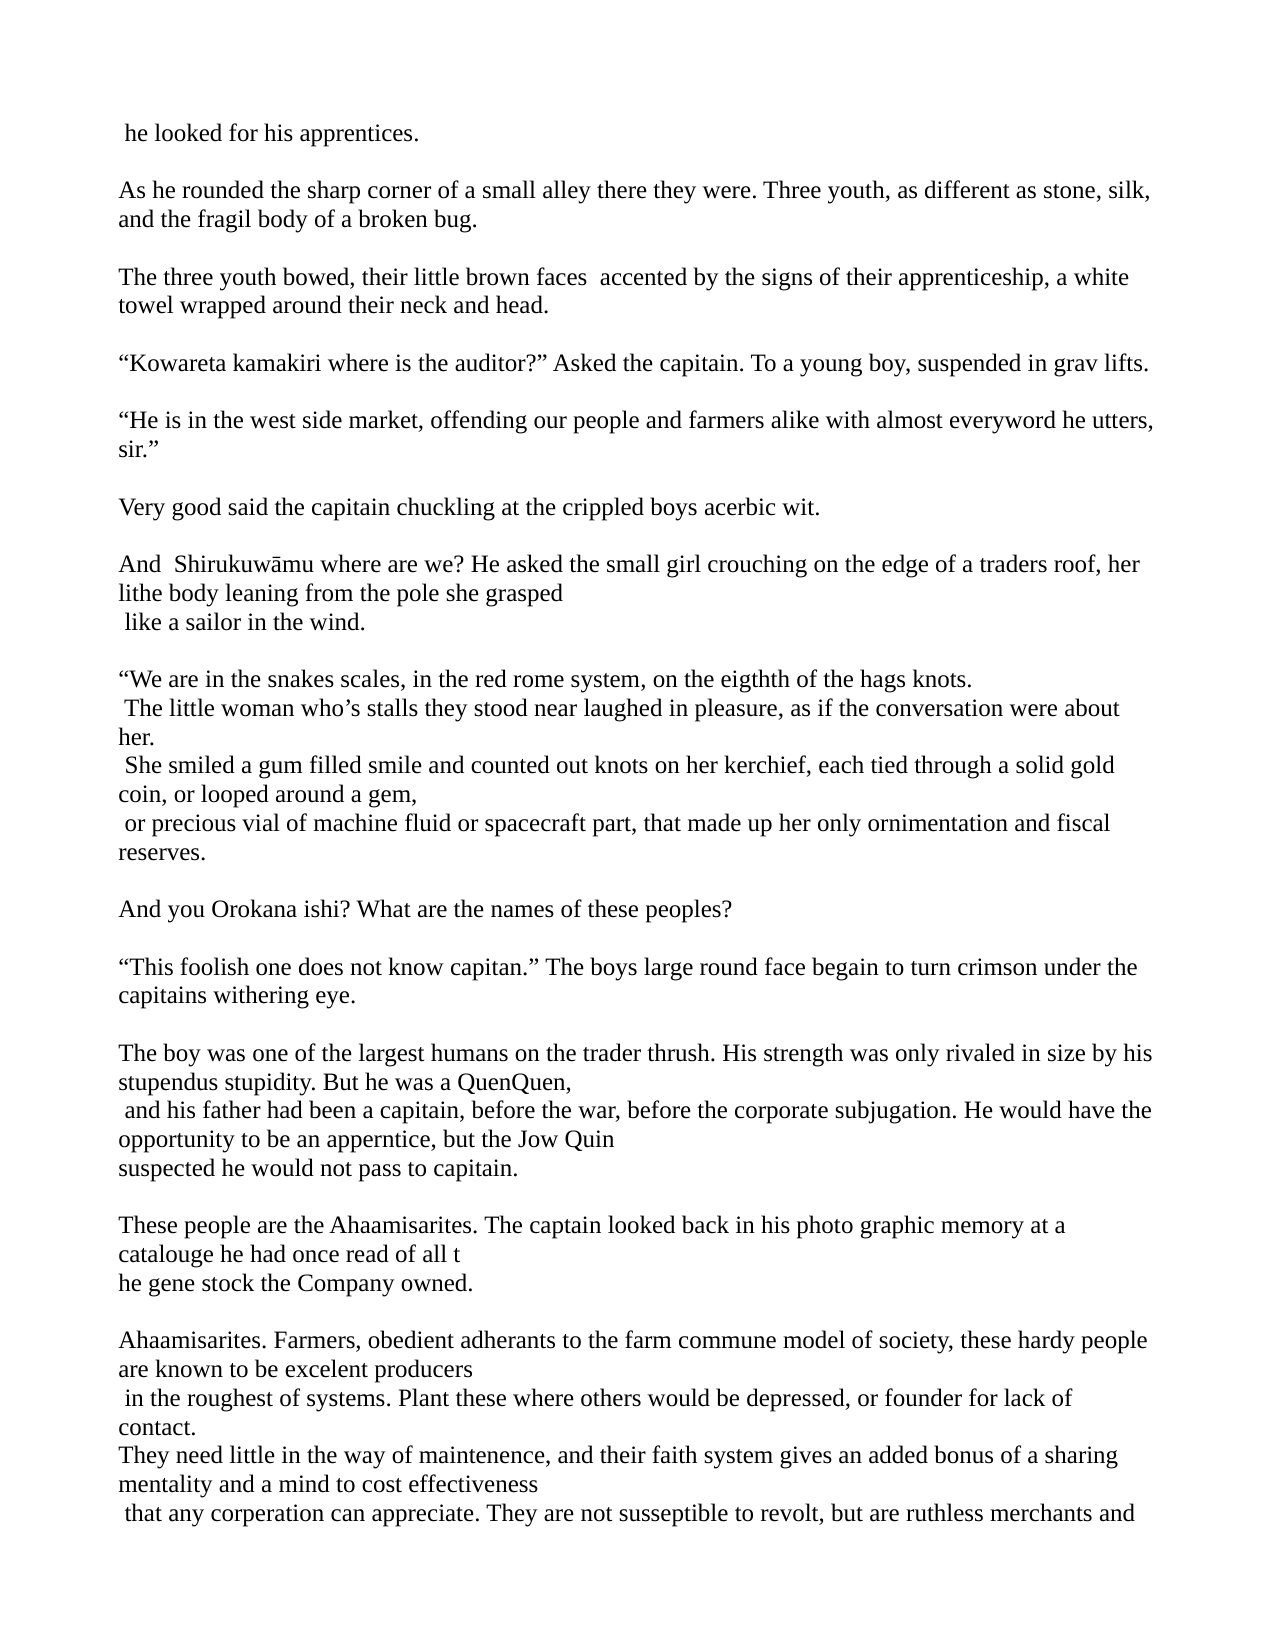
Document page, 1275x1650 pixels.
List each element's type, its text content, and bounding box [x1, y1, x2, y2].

text “We are in the snakes scales, in the red rome system, on the eigthth of the hags knots. [118, 664, 1157, 693]
text “He is in the west side market, offending our people and farmers alike with almost everyword he utters, sir.” [118, 406, 1157, 463]
text that any corperation can appreciate. They are not susseptible to revolt, but are ruthless merchants and [118, 1498, 1157, 1527]
text The boy was one of the largest humans on the trader thrush. His strength was only rivaled in size by his stupendus stupidity. But he was a QuenQuen, [118, 1038, 1157, 1096]
text like a sailor in the wind. [118, 607, 1157, 636]
text suspected he would not pass to capitain. [118, 1153, 1157, 1182]
text And Shirukuwāmu where are we? He asked the small girl crouching on the edge of a traders roof, her lithe body leaning from the pole she grasped [118, 549, 1157, 607]
text “This foolish one does not know capitan.” The boys large round face begain to turn crimson under the capitains withering eye. [118, 952, 1157, 1009]
text or precious vial of machine fluid or spacecraft part, that made up her only ornimentation and fiscal reserves. [118, 808, 1157, 866]
text “Kowareta kamakiri where is the auditor?” Asked the capitain. To a young boy, suspended in grav lifts. [118, 348, 1157, 377]
text he gene stock the Company owned. [118, 1268, 1157, 1297]
text he looked for his apprentices. [118, 118, 1157, 147]
text As he rounded the sharp corner of a small alley there they were. Three youth, as different as stone, silk, and the fragil body of a broken bug. [118, 176, 1157, 233]
text And you Orokana ishi? What are the names of these peoples? [118, 894, 1157, 923]
text and his father had been a capitain, before the war, before the corporate subjugation. He would have the opportunity to be an apperntice, but the Jow Quin [118, 1096, 1157, 1153]
text in the roughest of systems. Plant these where others would be depressed, or founder for lack of contact. [118, 1383, 1157, 1441]
text The little woman who’s stalls they stood near laughed in pleasure, as if the conversation were about her. [118, 693, 1157, 751]
text These people are the Ahaamisarites. The captain looked back in his photo graphic memory at a catalouge he had once read of all t [118, 1211, 1157, 1268]
text The three youth bowed, their little brown faces accented by the signs of their apprenticeship, a white towel wrapped around their neck and head. [118, 262, 1157, 319]
text Very good said the capitain chuckling at the crippled boys acerbic wit. [118, 492, 1157, 521]
text She smiled a gum filled smile and counted out knots on her kerchief, each tied through a solid gold coin, or looped around a gem, [118, 751, 1157, 808]
text They need little in the way of maintenence, and their faith system gives an added bonus of a sharing mentality and a mind to cost effectiveness [118, 1441, 1157, 1498]
text Ahaamisarites. Farmers, obedient adherants to the farm commune model of society, these hardy people are known to be excelent producers [118, 1326, 1157, 1383]
